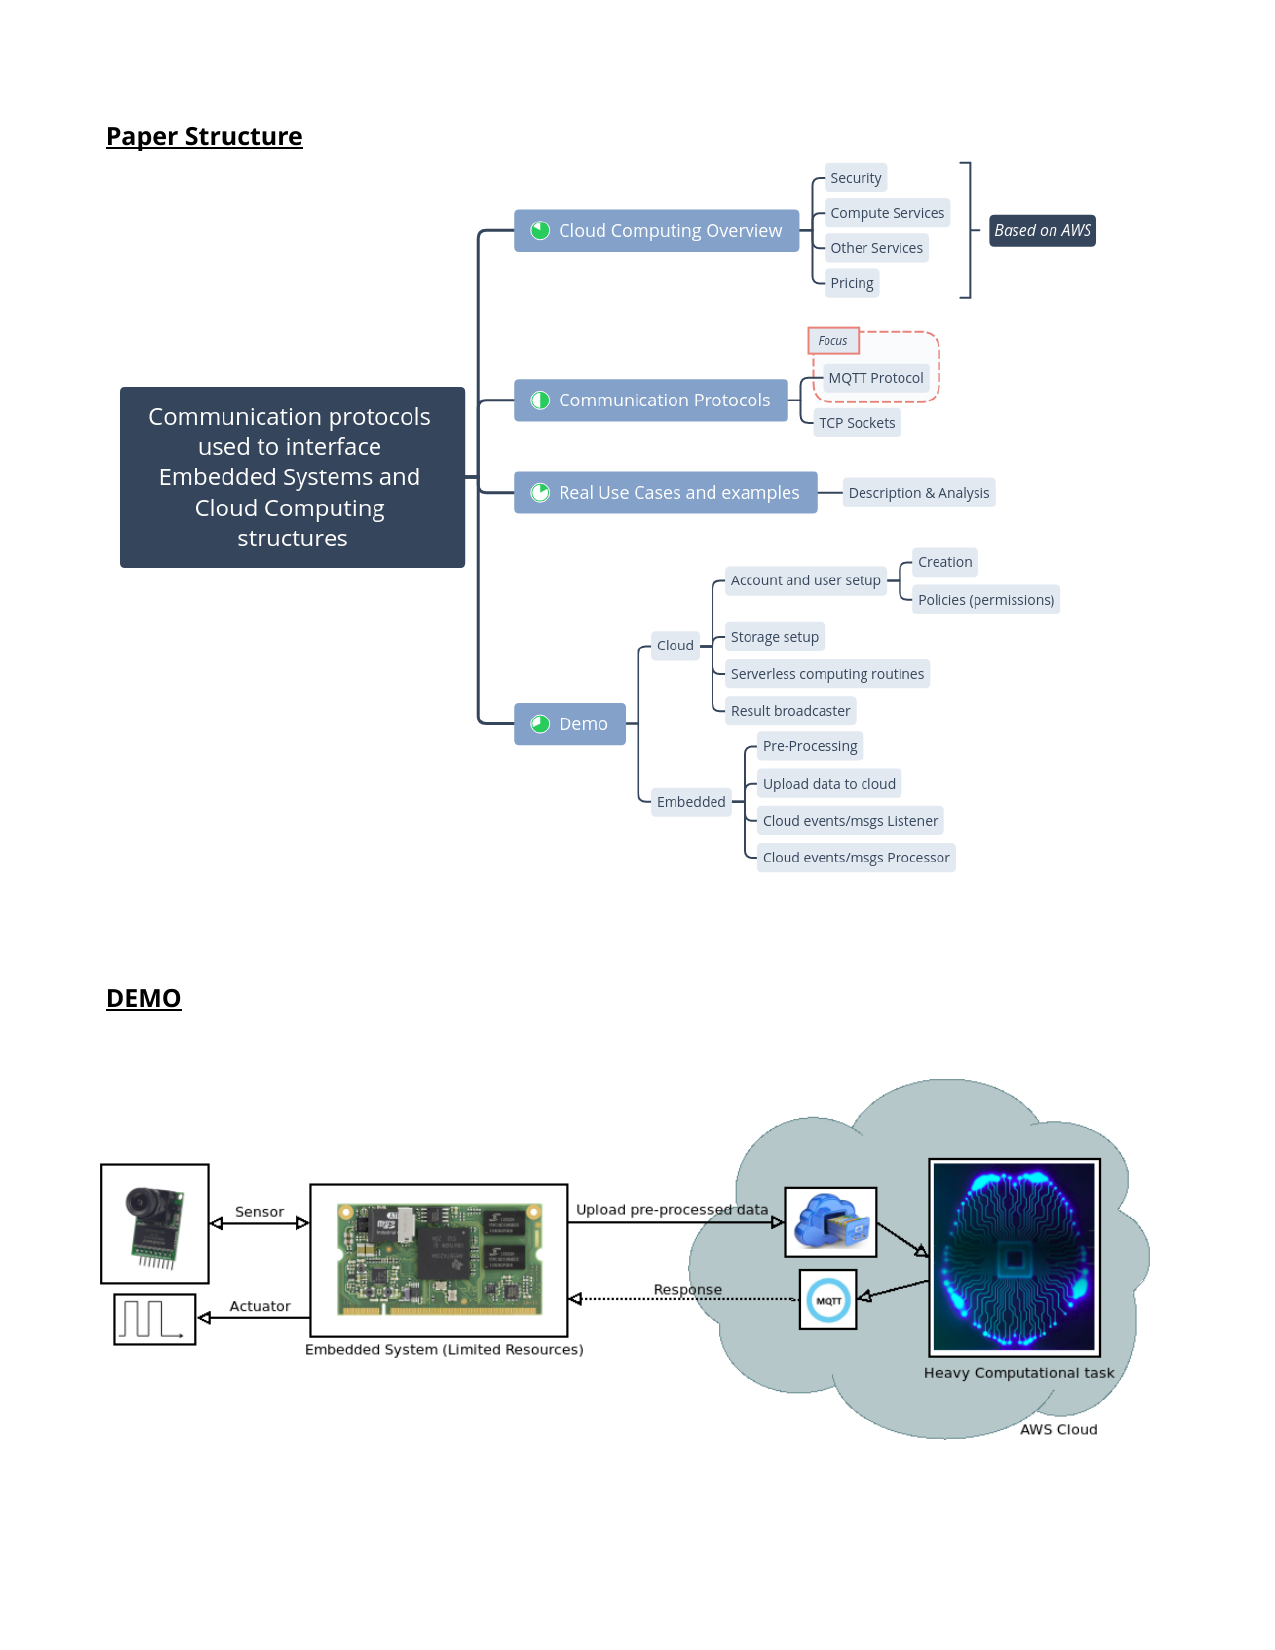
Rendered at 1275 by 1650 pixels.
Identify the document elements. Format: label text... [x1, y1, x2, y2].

text DEMO [106, 980, 1157, 1014]
picture [99, 1079, 1151, 1440]
text Paper Structure [106, 118, 1157, 152]
picture [111, 152, 1164, 897]
